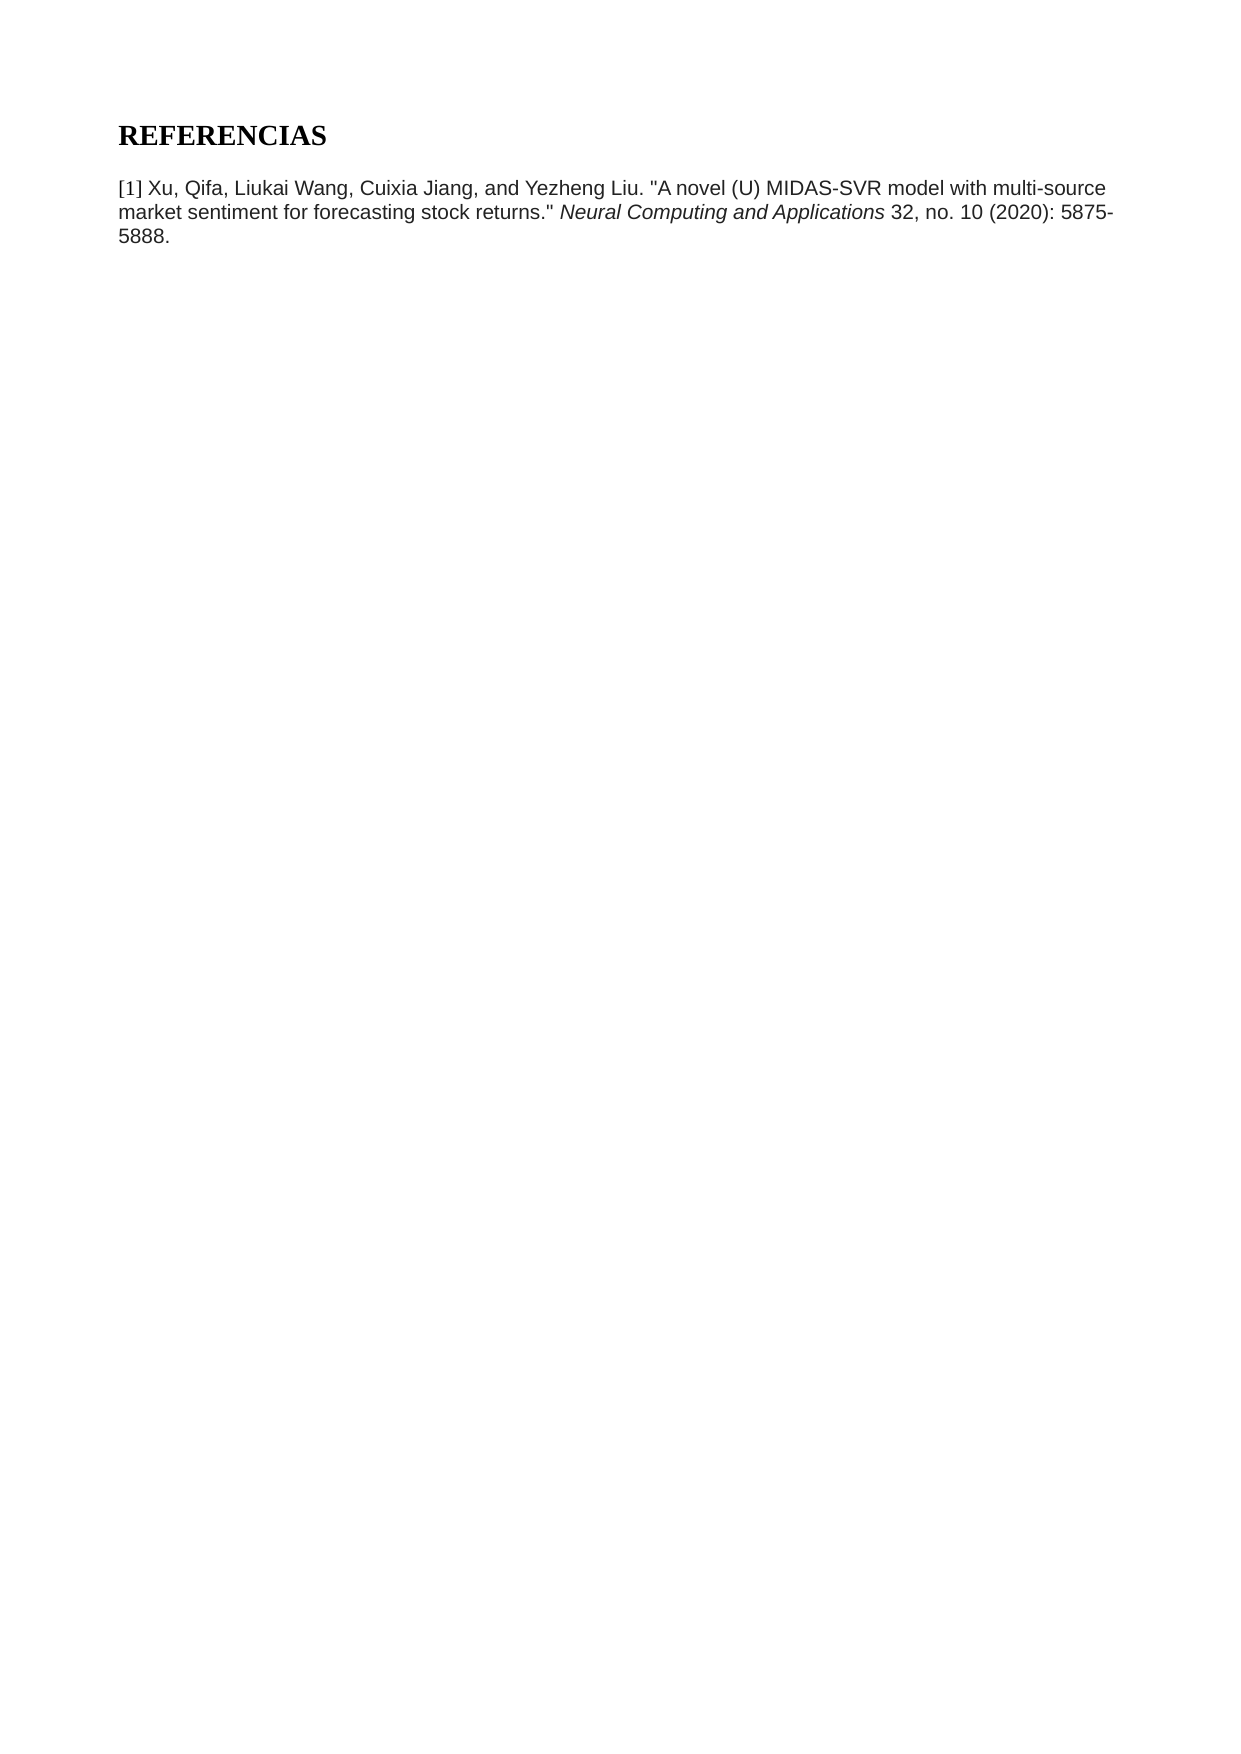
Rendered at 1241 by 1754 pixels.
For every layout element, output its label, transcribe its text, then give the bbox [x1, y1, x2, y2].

text REFERENCIAS [118, 118, 1122, 152]
text [1] Xu, Qifa, Liukai Wang, Cuixia Jiang, and Yezheng Liu. "A novel (U) MIDAS-SVR model with multi-source market sentiment for forecasting stock returns." Neural Computing and Applications 32, no. 10 (2020): 5875-5888. [118, 176, 1122, 248]
